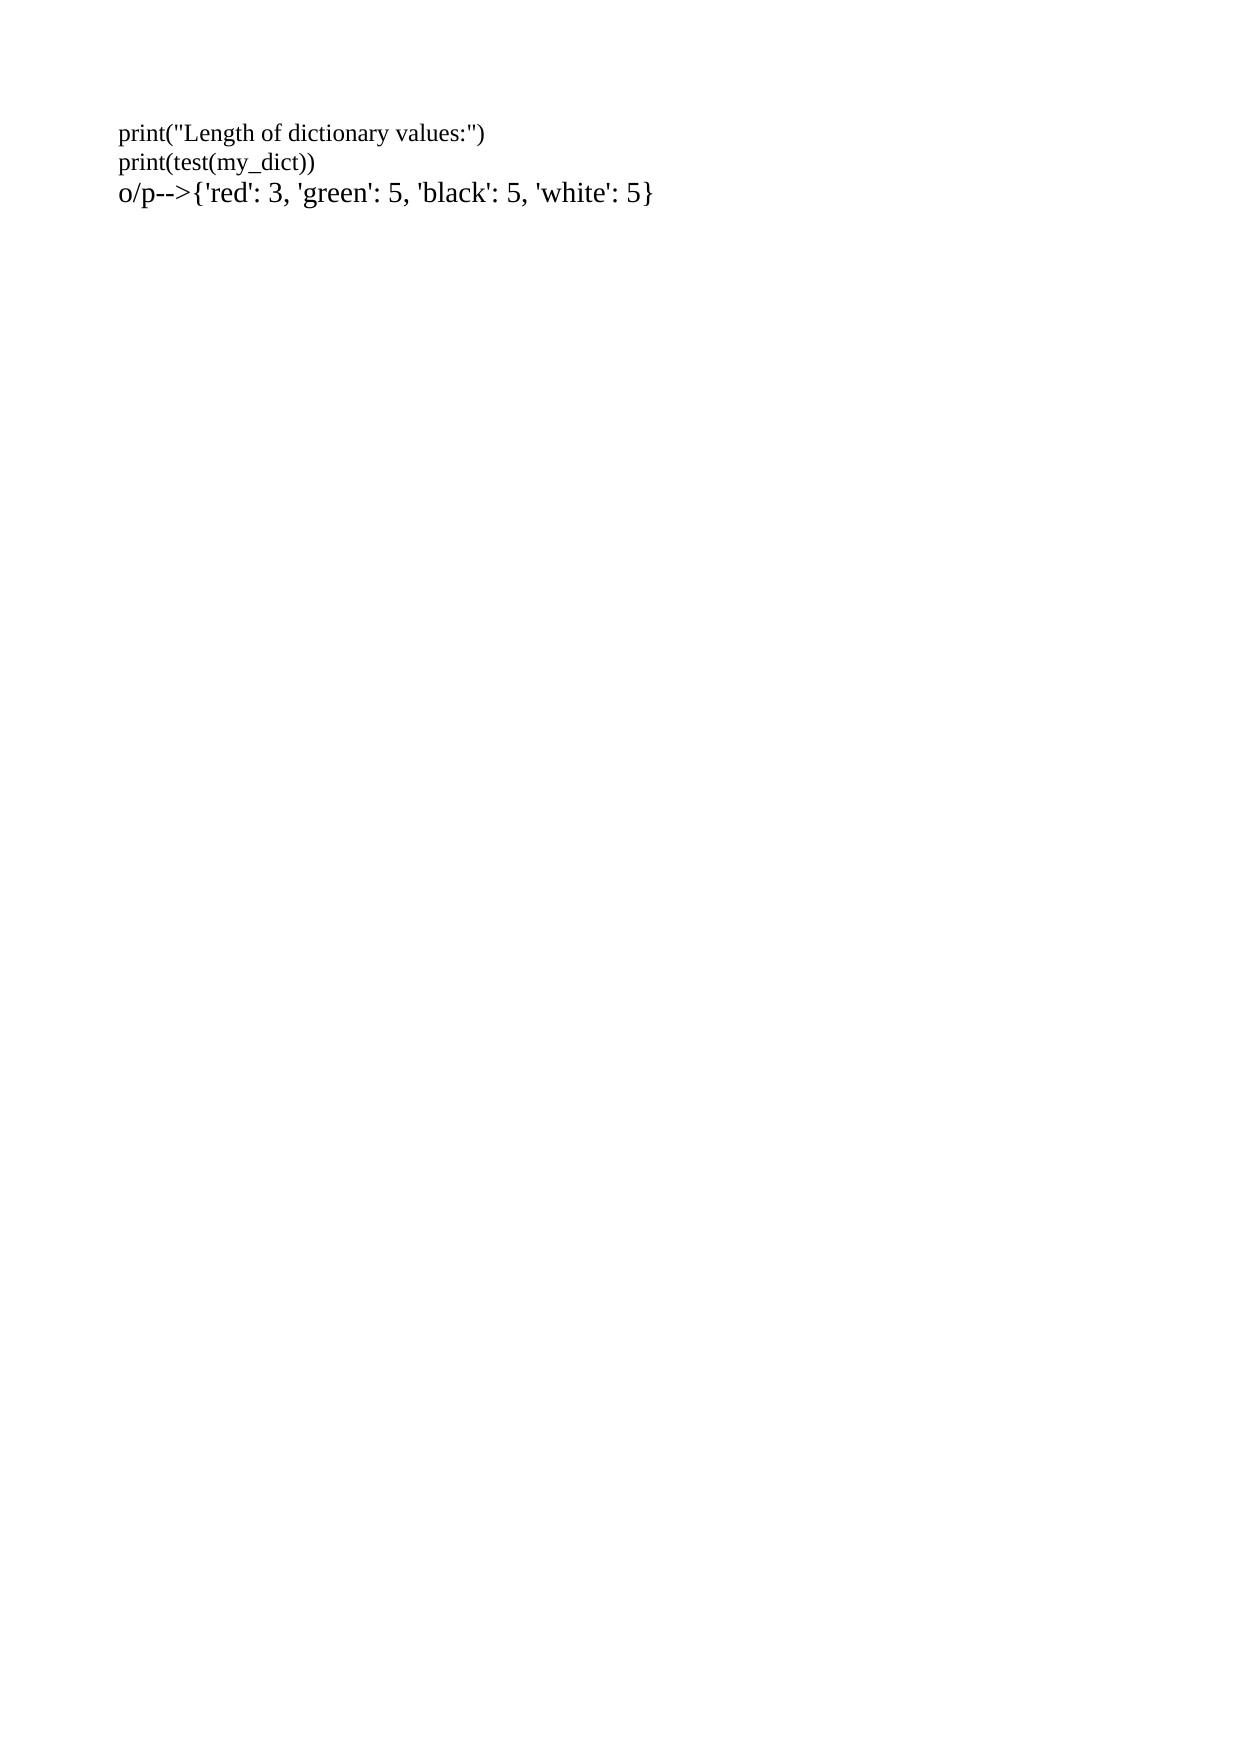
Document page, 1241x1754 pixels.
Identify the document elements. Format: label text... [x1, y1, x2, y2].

text print(test(my_dict)) [118, 147, 1122, 176]
text print("Length of dictionary values:") [118, 118, 1122, 147]
text o/p-->{'red': 3, 'green': 5, 'black': 5, 'white': 5} [118, 176, 1122, 209]
